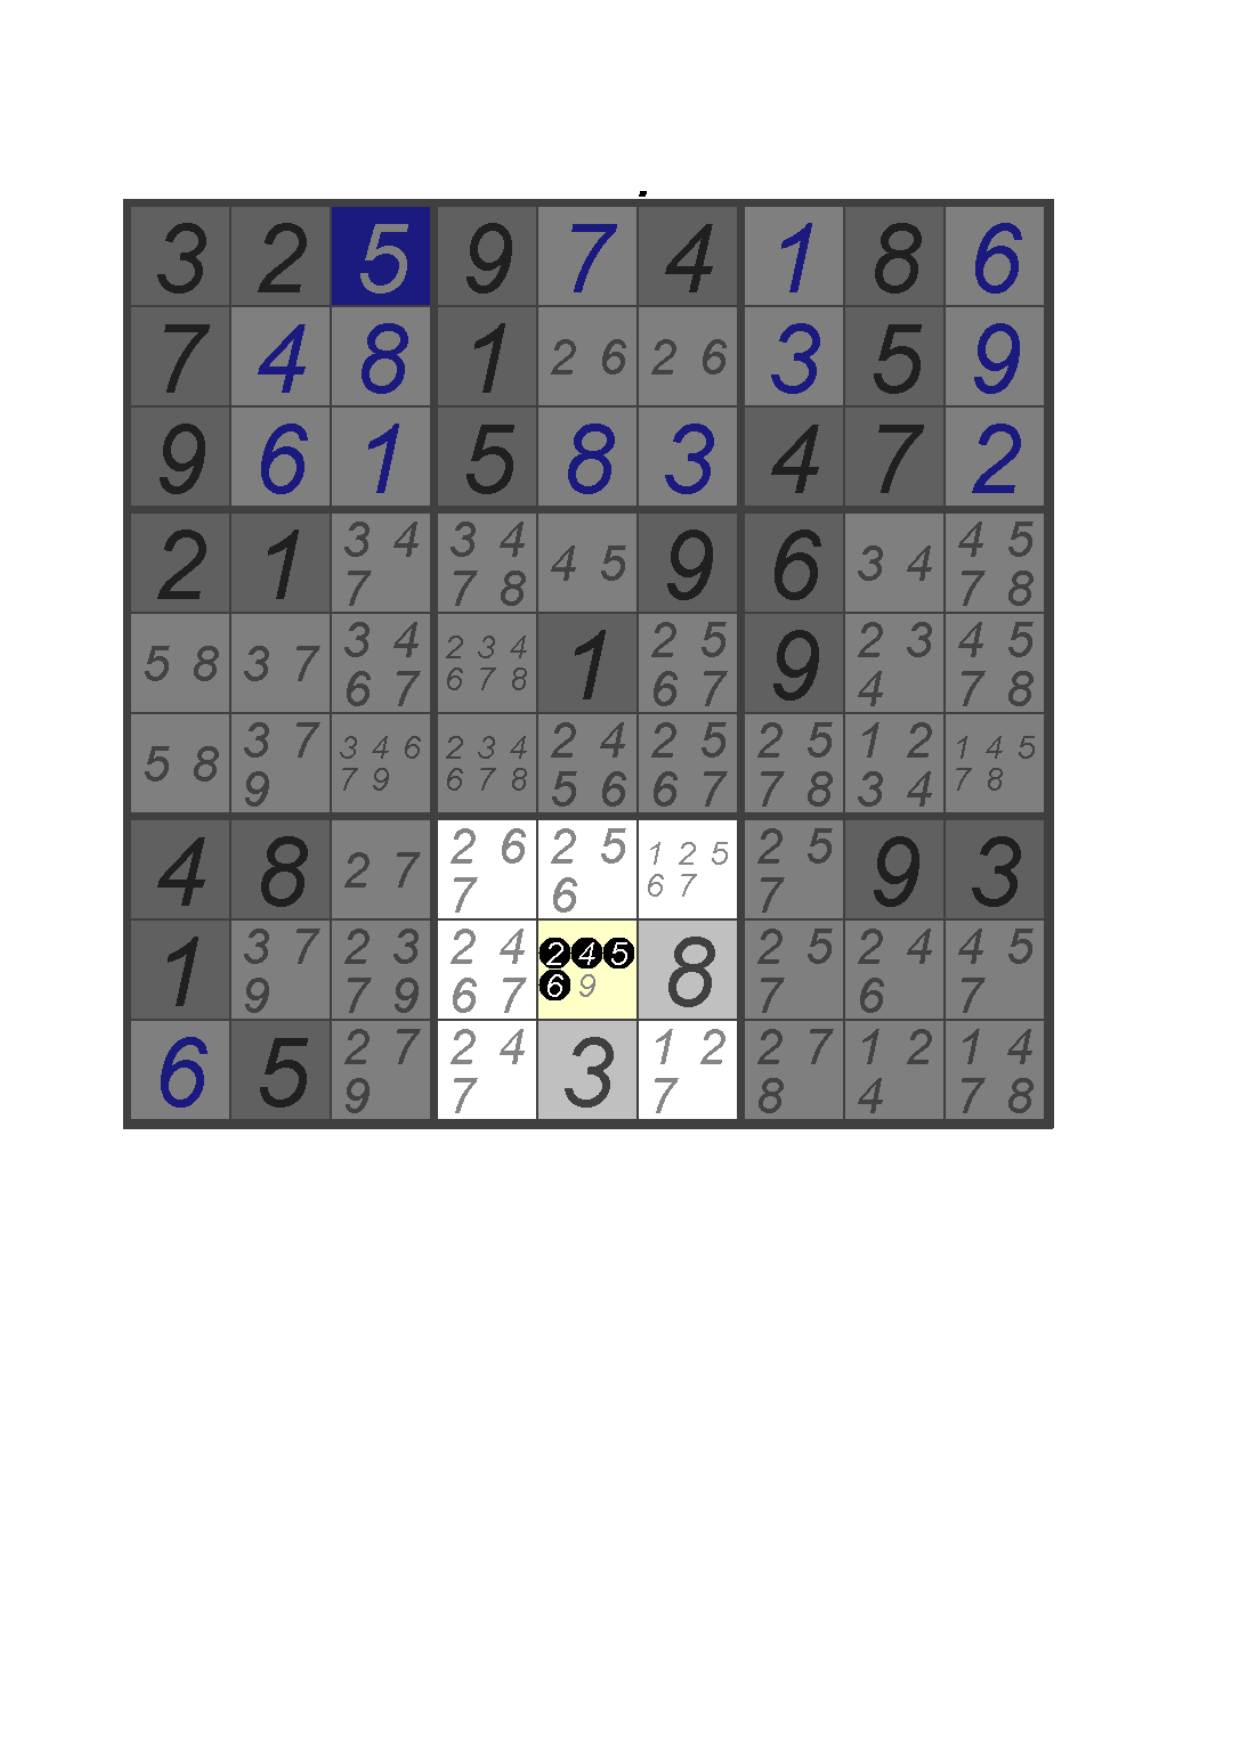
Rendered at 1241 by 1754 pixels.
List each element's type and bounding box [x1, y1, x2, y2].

picture [114, 191, 1061, 1135]
